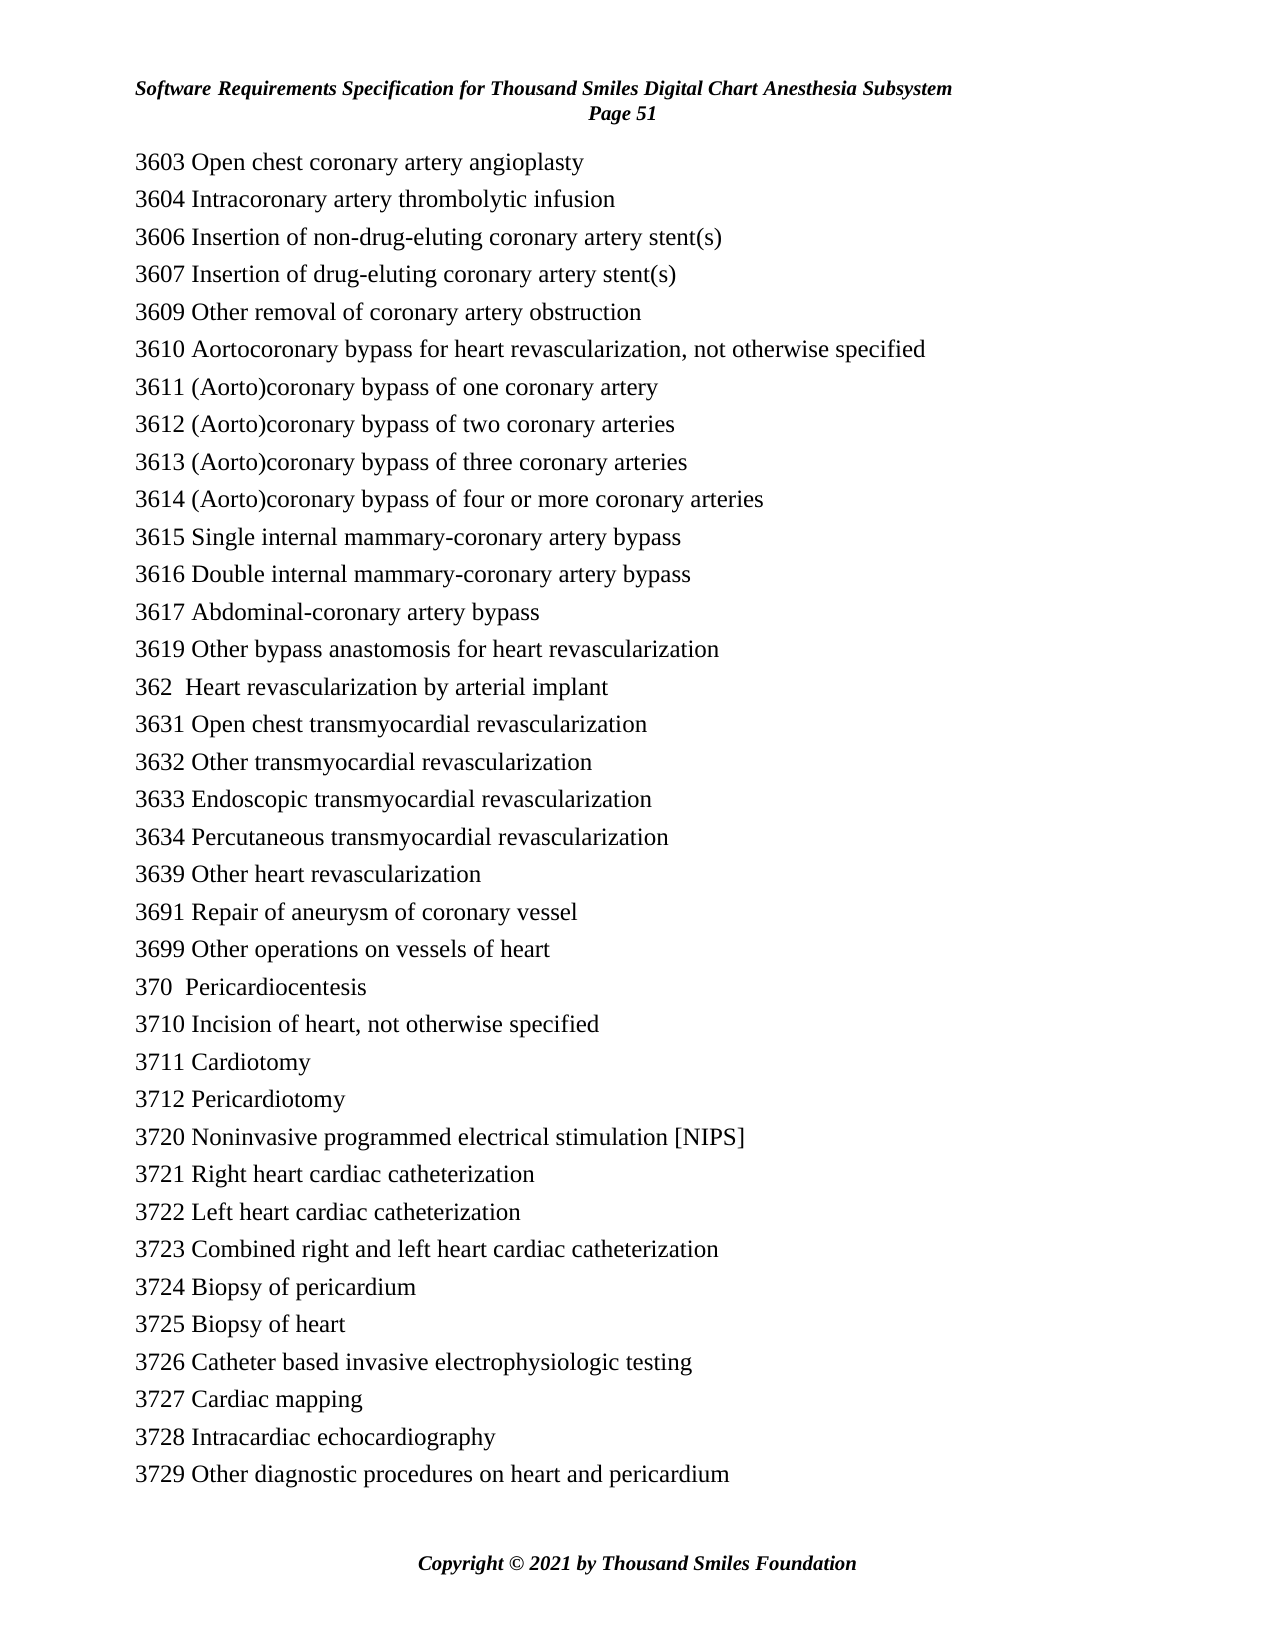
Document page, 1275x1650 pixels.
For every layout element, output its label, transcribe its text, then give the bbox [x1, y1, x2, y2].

text 3724 Biopsy of pericardium [135, 1275, 1140, 1300]
text 3634 Percutaneous transmyocardial revascularization [135, 825, 1140, 850]
text 3616 Double internal mammary-coronary artery bypass [135, 562, 1140, 587]
text 3729 Other diagnostic procedures on heart and pericardium [135, 1462, 1140, 1487]
text 3728 Intracardiac echocardiography [135, 1425, 1140, 1450]
text 3710 Incision of heart, not otherwise specified [135, 1012, 1140, 1037]
text 3725 Biopsy of heart [135, 1312, 1140, 1337]
text 3611 (Aorto)coronary bypass of one coronary artery [135, 375, 1140, 400]
text 3631 Open chest transmyocardial revascularization [135, 712, 1140, 737]
text 3720 Noninvasive programmed electrical stimulation [NIPS] [135, 1125, 1140, 1150]
text 3699 Other operations on vessels of heart [135, 937, 1140, 962]
text 3726 Catheter based invasive electrophysiologic testing [135, 1350, 1140, 1375]
text 3606 Insertion of non-drug-eluting coronary artery stent(s) [135, 225, 1140, 250]
text 3721 Right heart cardiac catheterization [135, 1162, 1140, 1187]
text 3617 Abdominal-coronary artery bypass [135, 600, 1140, 625]
text 3615 Single internal mammary-coronary artery bypass [135, 525, 1140, 550]
text 370 Pericardiocentesis [135, 975, 1140, 1000]
text 362 Heart revascularization by arterial implant [135, 675, 1140, 700]
text 3691 Repair of aneurysm of coronary vessel [135, 900, 1140, 925]
text 3632 Other transmyocardial revascularization [135, 750, 1140, 775]
text 3612 (Aorto)coronary bypass of two coronary arteries [135, 412, 1140, 437]
text 3603 Open chest coronary artery angioplasty [135, 150, 1140, 175]
text 3727 Cardiac mapping [135, 1387, 1140, 1412]
text 3610 Aortocoronary bypass for heart revascularization, not otherwise specified [135, 337, 1140, 362]
text 3712 Pericardiotomy [135, 1087, 1140, 1112]
text 3723 Combined right and left heart cardiac catheterization [135, 1237, 1140, 1262]
text 3633 Endoscopic transmyocardial revascularization [135, 787, 1140, 812]
text 3613 (Aorto)coronary bypass of three coronary arteries [135, 450, 1140, 475]
text 3619 Other bypass anastomosis for heart revascularization [135, 637, 1140, 662]
text 3609 Other removal of coronary artery obstruction [135, 300, 1140, 325]
text 3711 Cardiotomy [135, 1050, 1140, 1075]
text 3604 Intracoronary artery thrombolytic infusion [135, 187, 1140, 212]
text 3639 Other heart revascularization [135, 862, 1140, 887]
text 3614 (Aorto)coronary bypass of four or more coronary arteries [135, 487, 1140, 512]
text 3722 Left heart cardiac catheterization [135, 1200, 1140, 1225]
text 3607 Insertion of drug-eluting coronary artery stent(s) [135, 262, 1140, 287]
